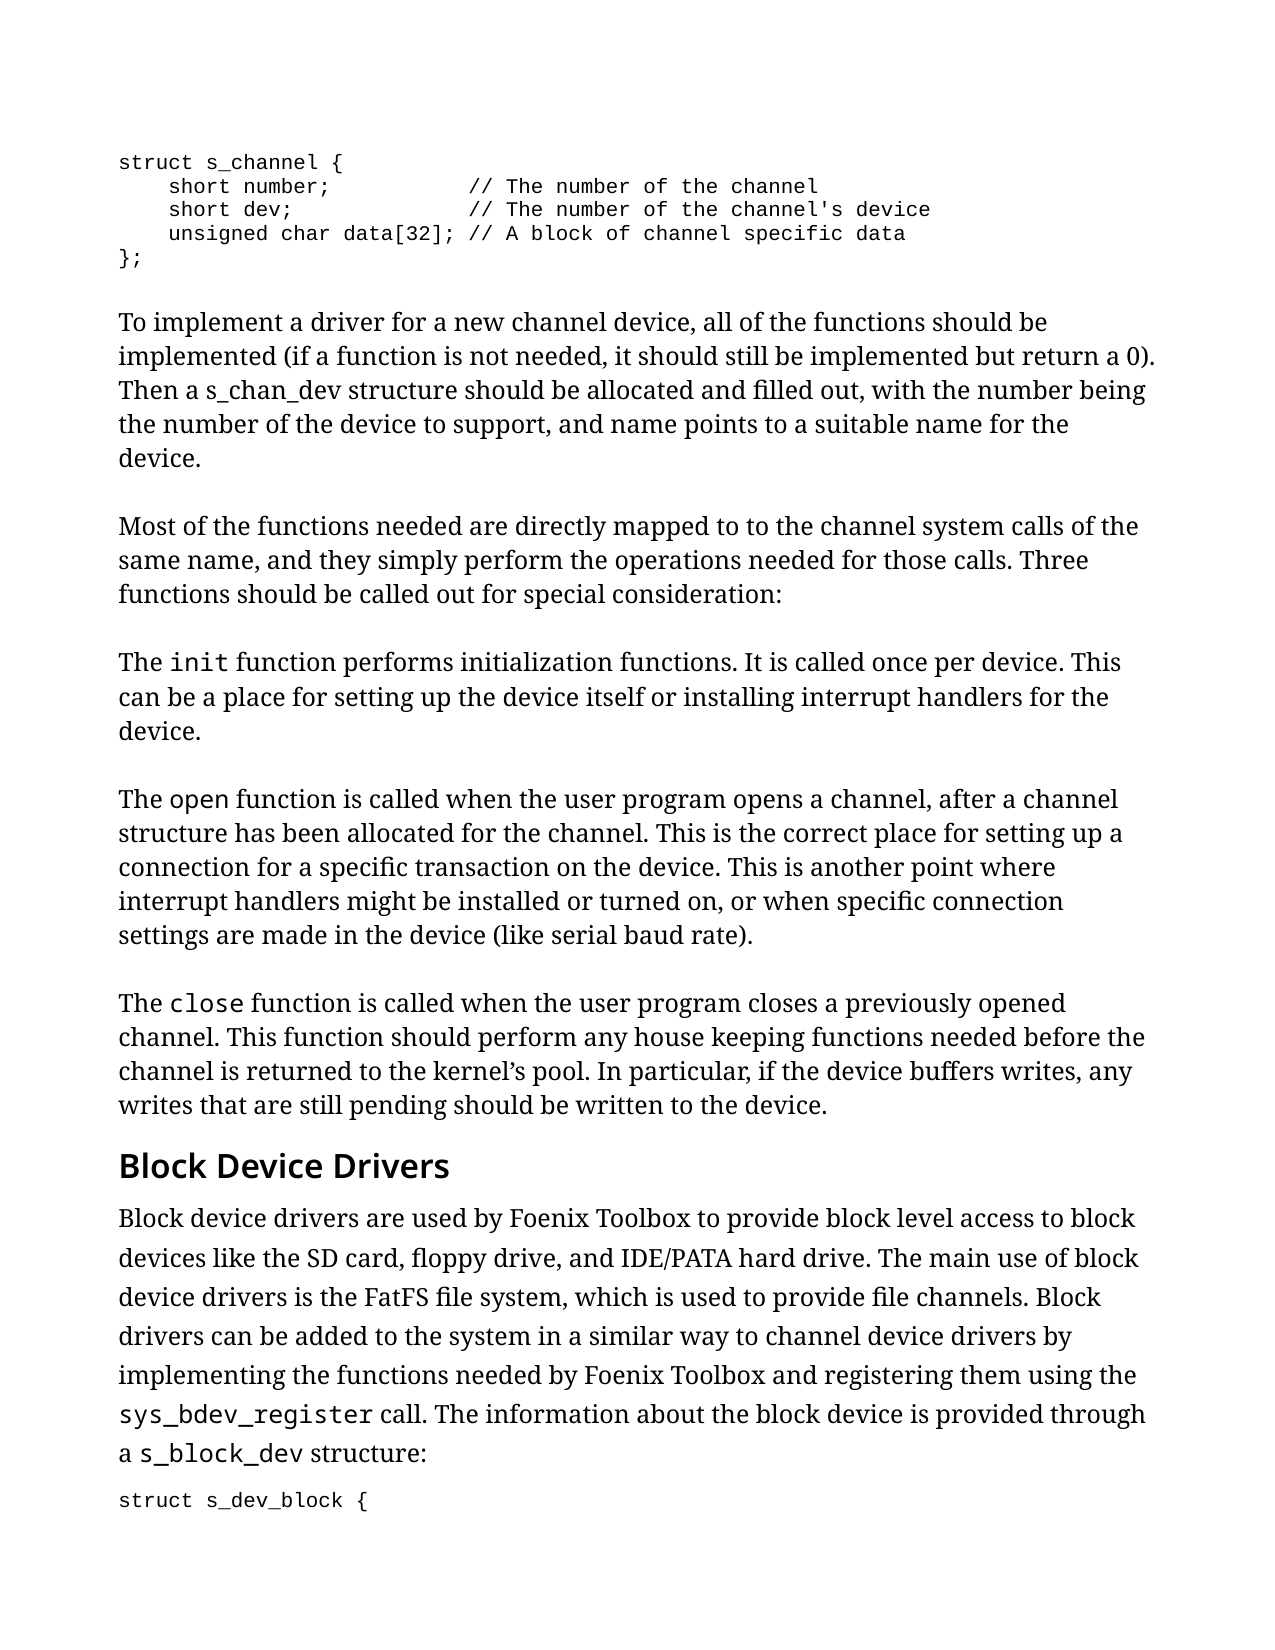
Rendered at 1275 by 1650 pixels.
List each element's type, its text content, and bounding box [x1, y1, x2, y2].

text The open function is called when the user program opens a channel, after a channel structure has been allocated for the channel. This is the correct place for setting up a connection for a specific transaction on the device. This is another point where interrupt handlers might be installed or turned on, or when specific connection settings are made in the device (like serial baud rate). [118, 781, 1157, 952]
text To implement a driver for a new channel device, all of the functions should be implemented (if a function is not needed, it should still be implemented but return a 0). Then a s_chan_dev structure should be allocated and filled out, with the number being the number of the device to support, and name points to a suitable name for the device. [118, 304, 1157, 475]
text Most of the functions needed are directly mapped to to the channel system calls of the same name, and they simply perform the operations needed for those calls. Three functions should be called out for special consideration: [118, 509, 1157, 611]
text short number; // The number of the channel [118, 176, 1157, 199]
text Block device drivers are used by Foenix Toolbox to provide block level access to block devices like the SD card, floppy drive, and IDE/PATA hard drive. The main use of block device drivers is the FatFS file system, which is used to provide file channels. Block drivers can be added to the system in a similar way to channel device drivers by implementing the functions needed by Foenix Toolbox and registering them using the sys_bdev_register call. The information about the block device is provided through a s_block_dev structure: [118, 1201, 1157, 1470]
subtitle Block Device Drivers [118, 1143, 1157, 1188]
text The init function performs initialization functions. It is called once per device. This can be a place for setting up the device itself or installing interrupt handlers for the device. [118, 645, 1157, 747]
text }; [118, 247, 1157, 270]
text unsigned char data[32]; // A block of channel specific data [118, 223, 1157, 247]
text struct s_dev_block { [118, 1490, 1157, 1513]
text The close function is called when the user program closes a previously opened channel. This function should perform any house keeping functions needed before the channel is returned to the kernel’s pool. In particular, if the device buffers writes, any writes that are still pending should be written to the device. [118, 986, 1157, 1122]
text struct s_channel { [118, 152, 1157, 176]
text short dev; // The number of the channel's device [118, 199, 1157, 223]
